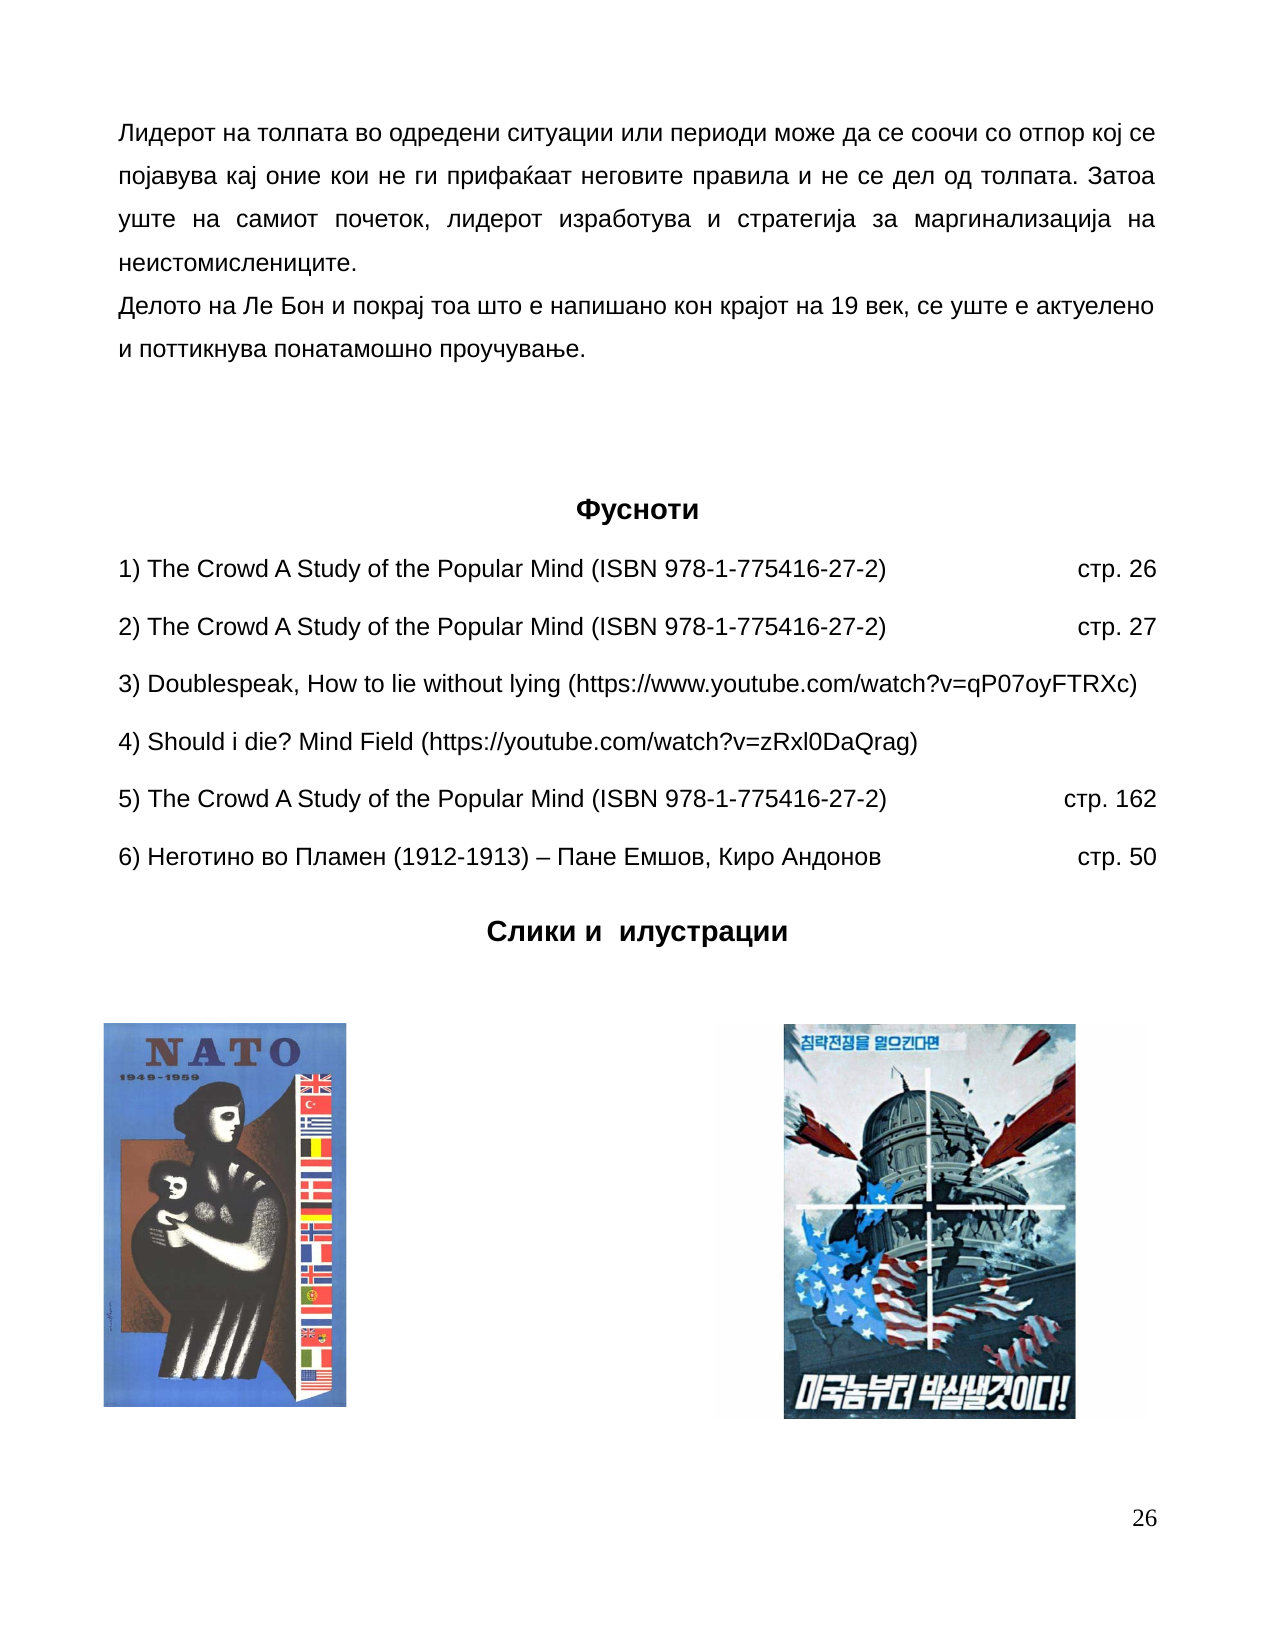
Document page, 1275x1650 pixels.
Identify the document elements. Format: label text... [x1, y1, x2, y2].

text 4) Should i die? Mind Field (https://youtube.com/watch?v=zRxl0DaQrag) [118, 727, 1157, 755]
text 1) The Crowd A Study of the Popular Mind (ISBN 978-1-775416-27-2) стр. 26 [118, 554, 1157, 583]
text Делото на Ле Бон и покрај тоа што е напишано кон крајот на 19 век, се уште е актуелено и поттикнува понатамошно проучување. [118, 291, 1157, 362]
text 2) The Crowd A Study of the Popular Mind (ISBN 978-1-775416-27-2) стр. 27 [118, 612, 1157, 640]
text Фусноти [118, 492, 1157, 525]
picture [103, 1023, 347, 1407]
text 3) Doublespeak, How to lie without lying (https://www.youtube.com/watch?v=qP07oyFTRXc) [118, 669, 1157, 698]
text 6) Неготино во Пламен (1912-1913) – Пане Емшов, Киро Андонов стр. 50 [118, 842, 1157, 870]
text Слики и илустрации [118, 913, 1157, 947]
text 5) The Crowd A Study of the Popular Mind (ISBN 978-1-775416-27-2) стр. 162 [118, 784, 1157, 813]
text Лидерот на толпата во одредени ситуации или периоди може да се соочи со отпор кој се појавува кај оние кои не ги прифаќаат неговите правила и не се дел од толпата. Затоа уште на самиот почеток, лидерот изработува и стратегија за маргинализација на неистомислениците. [118, 118, 1157, 276]
picture [713, 1024, 1146, 1419]
